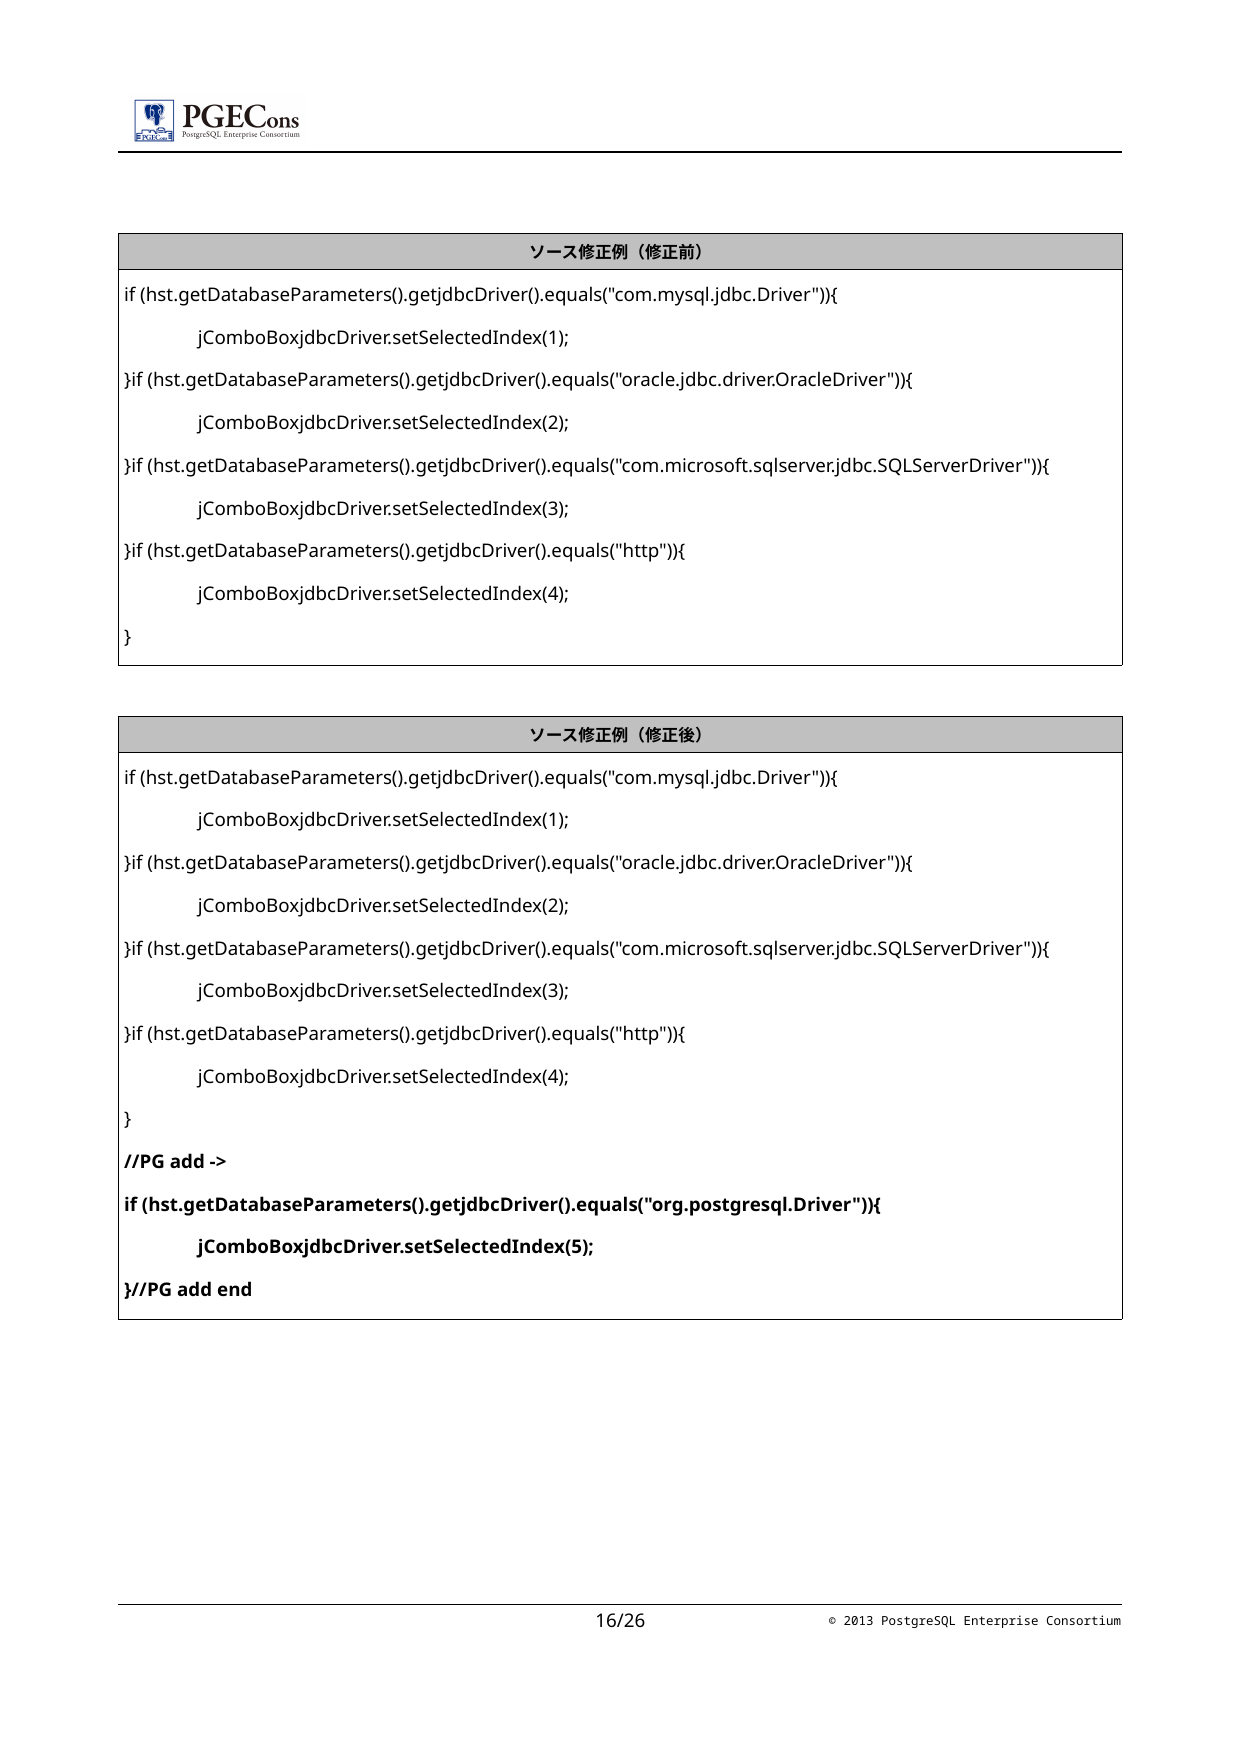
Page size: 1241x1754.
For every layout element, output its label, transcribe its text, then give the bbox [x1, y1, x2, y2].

table_header ソース修正例（修正後） [119, 717, 1122, 752]
table_header ソース修正例（修正前） [119, 234, 1122, 269]
table_cell if (hst.getDatabaseParameters().getjdbcDriver().equals("com.mysql.jdbc.Driver")){ jComboBoxjdbcDriver.setSelectedIndex(1); }if (hst.getDatabaseParameters().getjdbcDriver().equals("oracle.jdbc.driver.OracleDriver")){ jComboBoxjdbcDriver.setSelectedIndex(2); }if (hst.getDatabaseParameters().getjdbcDriver().equals("com.microsoft.sqlserver.jdbc.SQLServerDriver")){ jComboBoxjdbcDriver.setSelectedIndex(3); }if (hst.getDatabaseParameters().getjdbcDriver().equals("http")){ jComboBoxjdbcDriver.setSelectedIndex(4); } //PG add -> if (hst.getDatabaseParameters().getjdbcDriver().equals("org.postgresql.Driver")){ jComboBoxjdbcDriver.setSelectedIndex(5); }//PG add end [119, 753, 1122, 1318]
picture [128, 94, 306, 147]
table_cell if (hst.getDatabaseParameters().getjdbcDriver().equals("com.mysql.jdbc.Driver")){ jComboBoxjdbcDriver.setSelectedIndex(1); }if (hst.getDatabaseParameters().getjdbcDriver().equals("oracle.jdbc.driver.OracleDriver")){ jComboBoxjdbcDriver.setSelectedIndex(2); }if (hst.getDatabaseParameters().getjdbcDriver().equals("com.microsoft.sqlserver.jdbc.SQLServerDriver")){ jComboBoxjdbcDriver.setSelectedIndex(3); }if (hst.getDatabaseParameters().getjdbcDriver().equals("http")){ jComboBoxjdbcDriver.setSelectedIndex(4); } [119, 270, 1122, 665]
